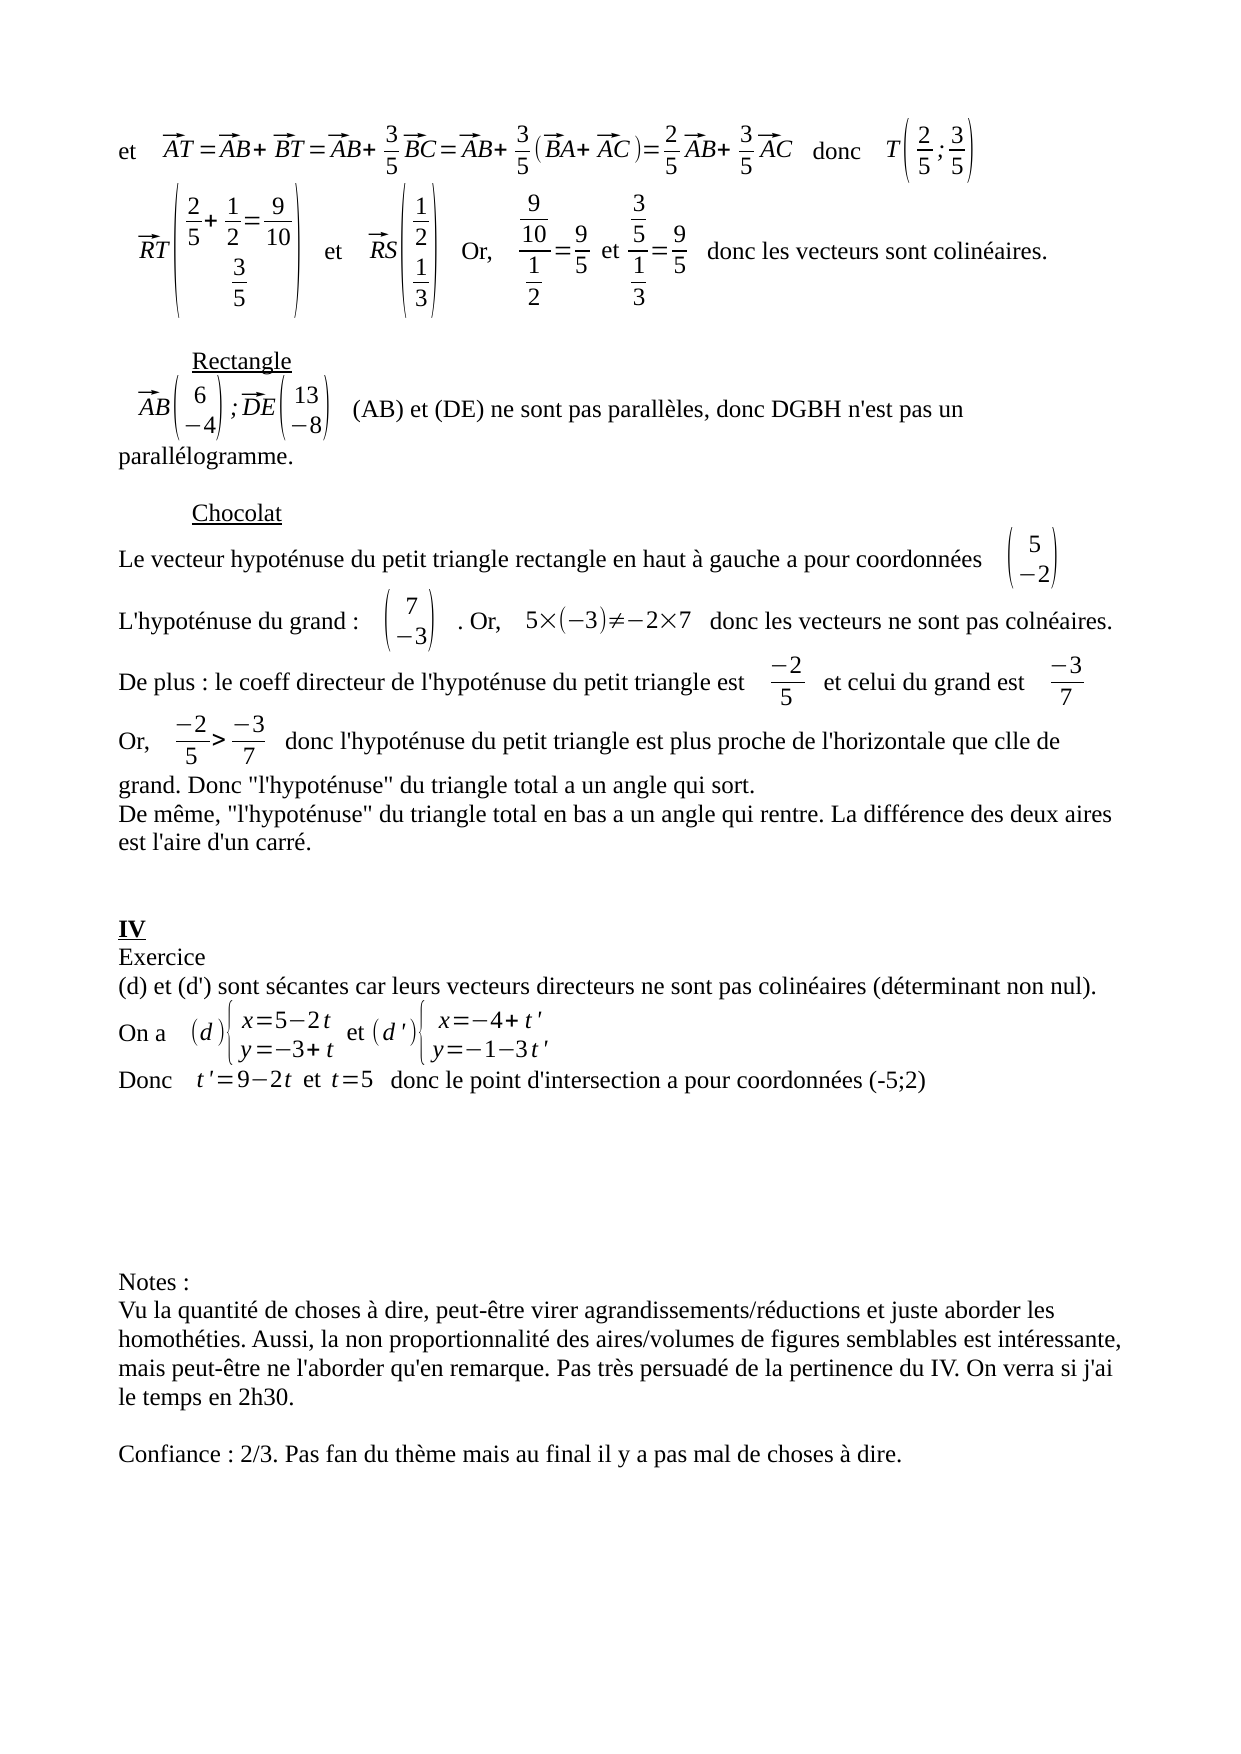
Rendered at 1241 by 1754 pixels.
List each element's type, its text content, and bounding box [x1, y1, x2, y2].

text Confiance : 2/3. Pas fan du thème mais au final il y a pas mal de choses à dire. [118, 1439, 1122, 1468]
text et Or, donc les vecteurs sont colinéaires. [118, 183, 1122, 318]
text Rectangle [118, 346, 1122, 375]
text Exercice [118, 942, 1122, 971]
text L'hypoténuse du grand : . Or, donc les vecteurs ne sont pas colnéaires. [118, 589, 1122, 652]
text (d) et (d') sont sécantes car leurs vecteurs directeurs ne sont pas colinéaires (déterminant non nul). [118, 971, 1122, 1000]
text Chocolat [118, 498, 1122, 527]
text Le vecteur hypoténuse du petit triangle rectangle en haut à gauche a pour coordonnées [118, 527, 1122, 589]
text Vu la quantité de choses à dire, peut-être virer agrandissements/réductions et juste aborder les homothéties. Aussi, la non proportionnalité des aires/volumes de figures semblables est intéressante, mais peut-être ne l'aborder qu'en remarque. Pas très persuadé de la pertinence du IV. On verra si j'ai le temps en 2h30. [118, 1296, 1122, 1411]
text Or, donc l'hypoténuse du petit triangle est plus proche de l'horizontale que clle de grand. Donc "l'hypoténuse" du triangle total a un angle qui sort. [118, 711, 1122, 799]
text On a [118, 1000, 1122, 1066]
text De même, "l'hypoténuse" du triangle total en bas a un angle qui rentre. La différence des deux aires est l'aire d'un carré. [118, 799, 1122, 856]
text et donc [118, 118, 1122, 183]
text (AB) et (DE) ne sont pas parallèles, donc DGBH n'est pas un parallélogramme. [118, 375, 1122, 470]
text IV [118, 914, 1122, 942]
text Notes : [118, 1267, 1122, 1296]
text Donc donc le point d'intersection a pour coordonnées (-5;2) [118, 1066, 1122, 1094]
text De plus : le coeff directeur de l'hypoténuse du petit triangle est et celui du grand est [118, 652, 1122, 711]
